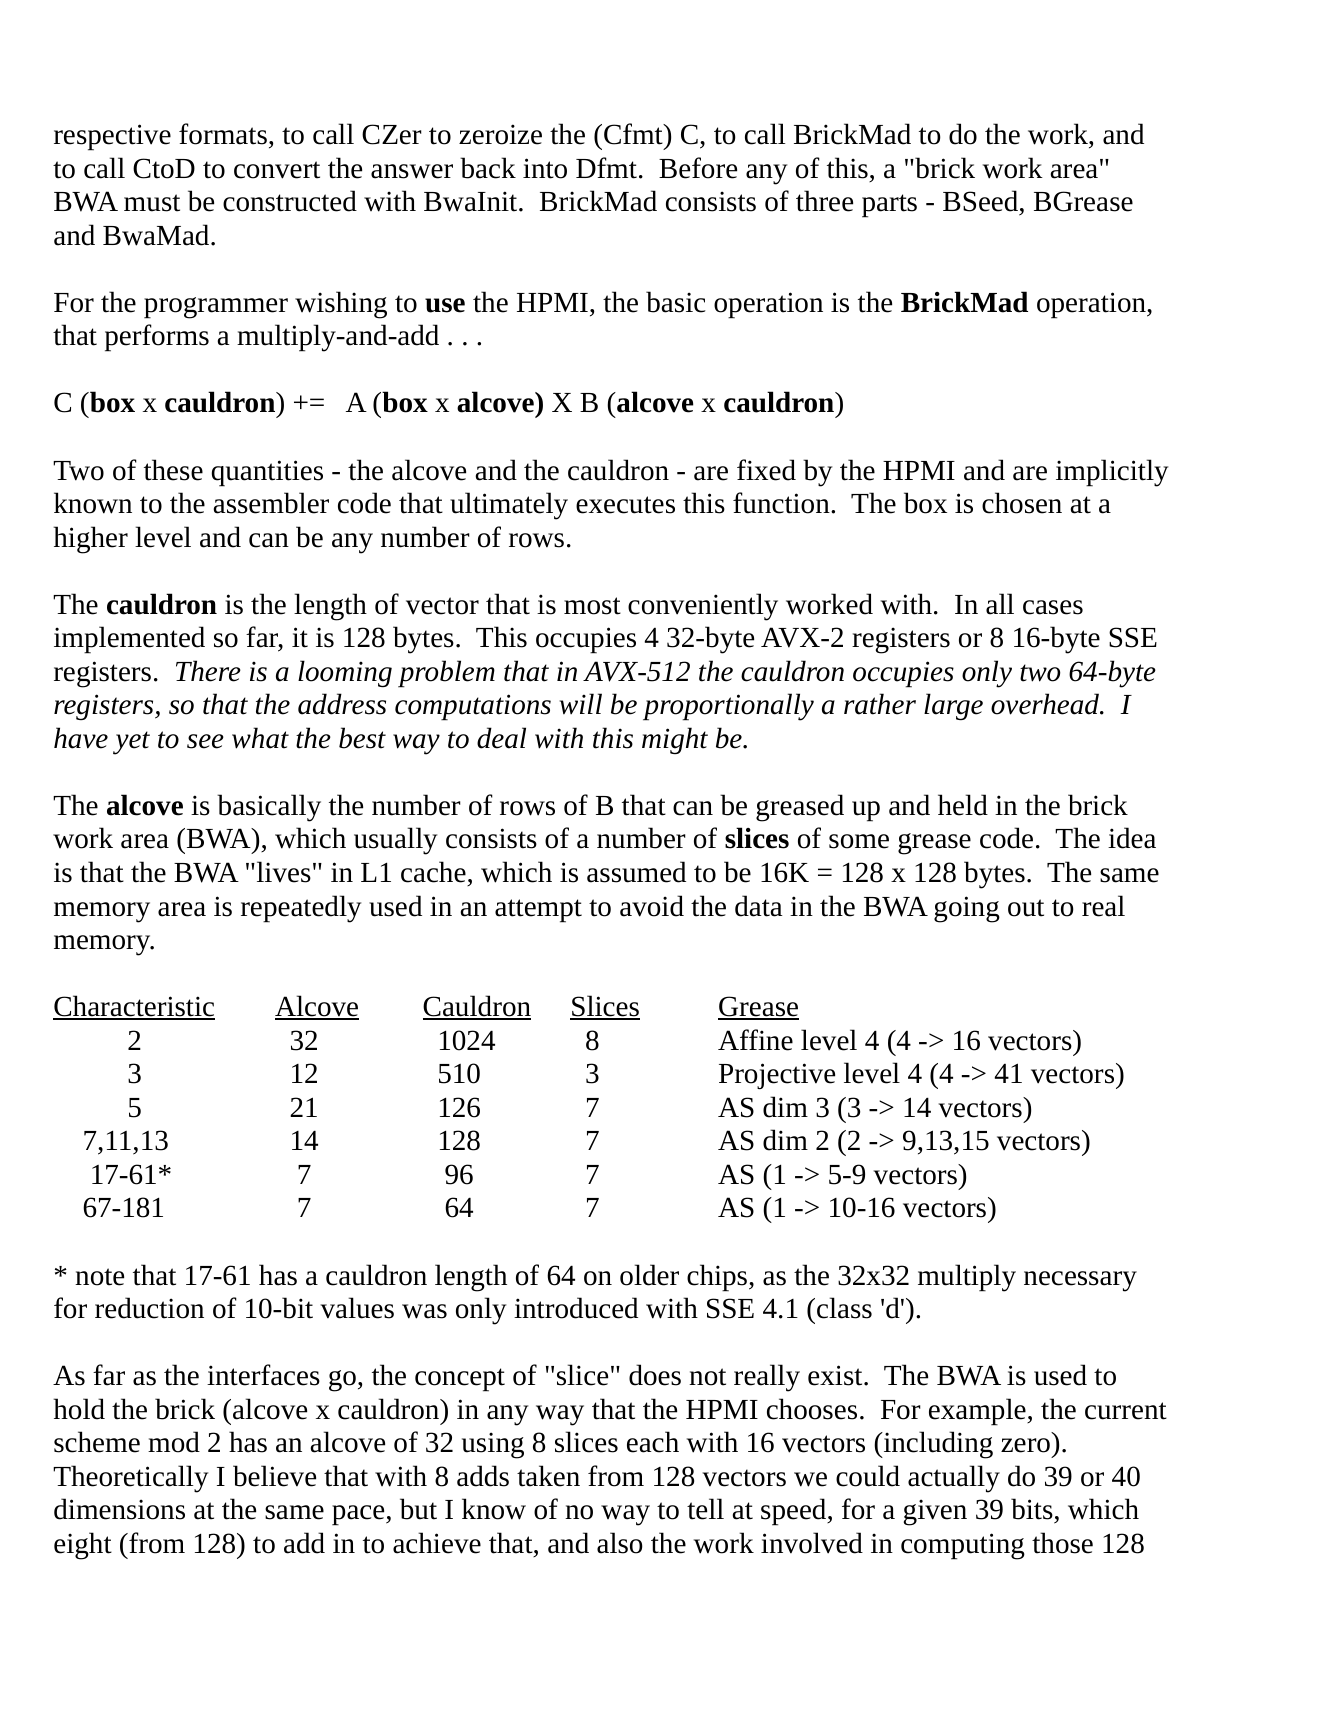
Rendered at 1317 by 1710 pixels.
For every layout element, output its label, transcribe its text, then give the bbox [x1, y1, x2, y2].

text 17-61* 7 96 7 AS (1 -> 5-9 vectors) [53, 1157, 1174, 1191]
text 5 21 126 7 AS dim 3 (3 -> 14 vectors) [53, 1090, 1174, 1123]
text Characteristic Alcove Cauldron Slices Grease [53, 989, 1174, 1023]
text 2 32 1024 8 Affine level 4 (4 -> 16 vectors) [53, 1023, 1174, 1056]
text As far as the interfaces go, the concept of "slice" does not really exist. The BWA is used to hold the brick (alcove x cauldron) in any way that the HPMI chooses. For example, the current scheme mod 2 has an alcove of 32 using 8 slices each with 16 vectors (including zero). Theoretically I believe that with 8 adds taken from 128 vectors we could actually do 39 or 40 dimensions at the same pace, but I know of no way to tell at speed, for a given 39 bits, which eight (from 128) to add in to achieve that, and also the work involved in computing those 128 [53, 1358, 1174, 1559]
text C (box x cauldron) += A (box x alcove) X B (alcove x cauldron) [53, 386, 1174, 419]
text The alcove is basically the number of rows of B that can be greased up and held in the brick work area (BWA), which usually consists of a number of slices of some grease code. The idea is that the BWA "lives" in L1 cache, which is assumed to be 16K = 128 x 128 bytes. The same memory area is repeatedly used in an attempt to avoid the data in the BWA going out to real memory. [53, 788, 1174, 956]
text 67-181 7 64 7 AS (1 -> 10-16 vectors) [53, 1191, 1174, 1224]
text For the programmer wishing to use the HPMI, the basic operation is the BrickMad operation, that performs a multiply-and-add . . . [53, 285, 1174, 352]
text The cauldron is the length of vector that is most conveniently worked with. In all cases implemented so far, it is 128 bytes. This occupies 4 32-byte AVX-2 registers or 8 16-byte SSE registers. There is a looming problem that in AVX-512 the cauldron occupies only two 64-byte registers, so that the address computations will be proportionally a rather large overhead. I have yet to see what the best way to deal with this might be. [53, 587, 1174, 754]
text Two of these quantities - the alcove and the cauldron - are fixed by the HPMI and are implicitly known to the assembler code that ultimately executes this function. The box is chosen at a higher level and can be any number of rows. [53, 453, 1174, 553]
text 3 12 510 3 Projective level 4 (4 -> 41 vectors) [53, 1056, 1174, 1090]
text 7,11,13 14 128 7 AS dim 2 (2 -> 9,13,15 vectors) [53, 1123, 1174, 1157]
text respective formats, to call CZer to zeroize the (Cfmt) C, to call BrickMad to do the work, and to call CtoD to convert the answer back into Dfmt. Before any of this, a "brick work area" BWA must be constructed with BwaInit. BrickMad consists of three parts - BSeed, BGrease and BwaMad. [53, 117, 1174, 251]
text * note that 17-61 has a cauldron length of 64 on older chips, as the 32x32 multiply necessary for reduction of 10-bit values was only introduced with SSE 4.1 (class 'd'). [53, 1258, 1174, 1325]
